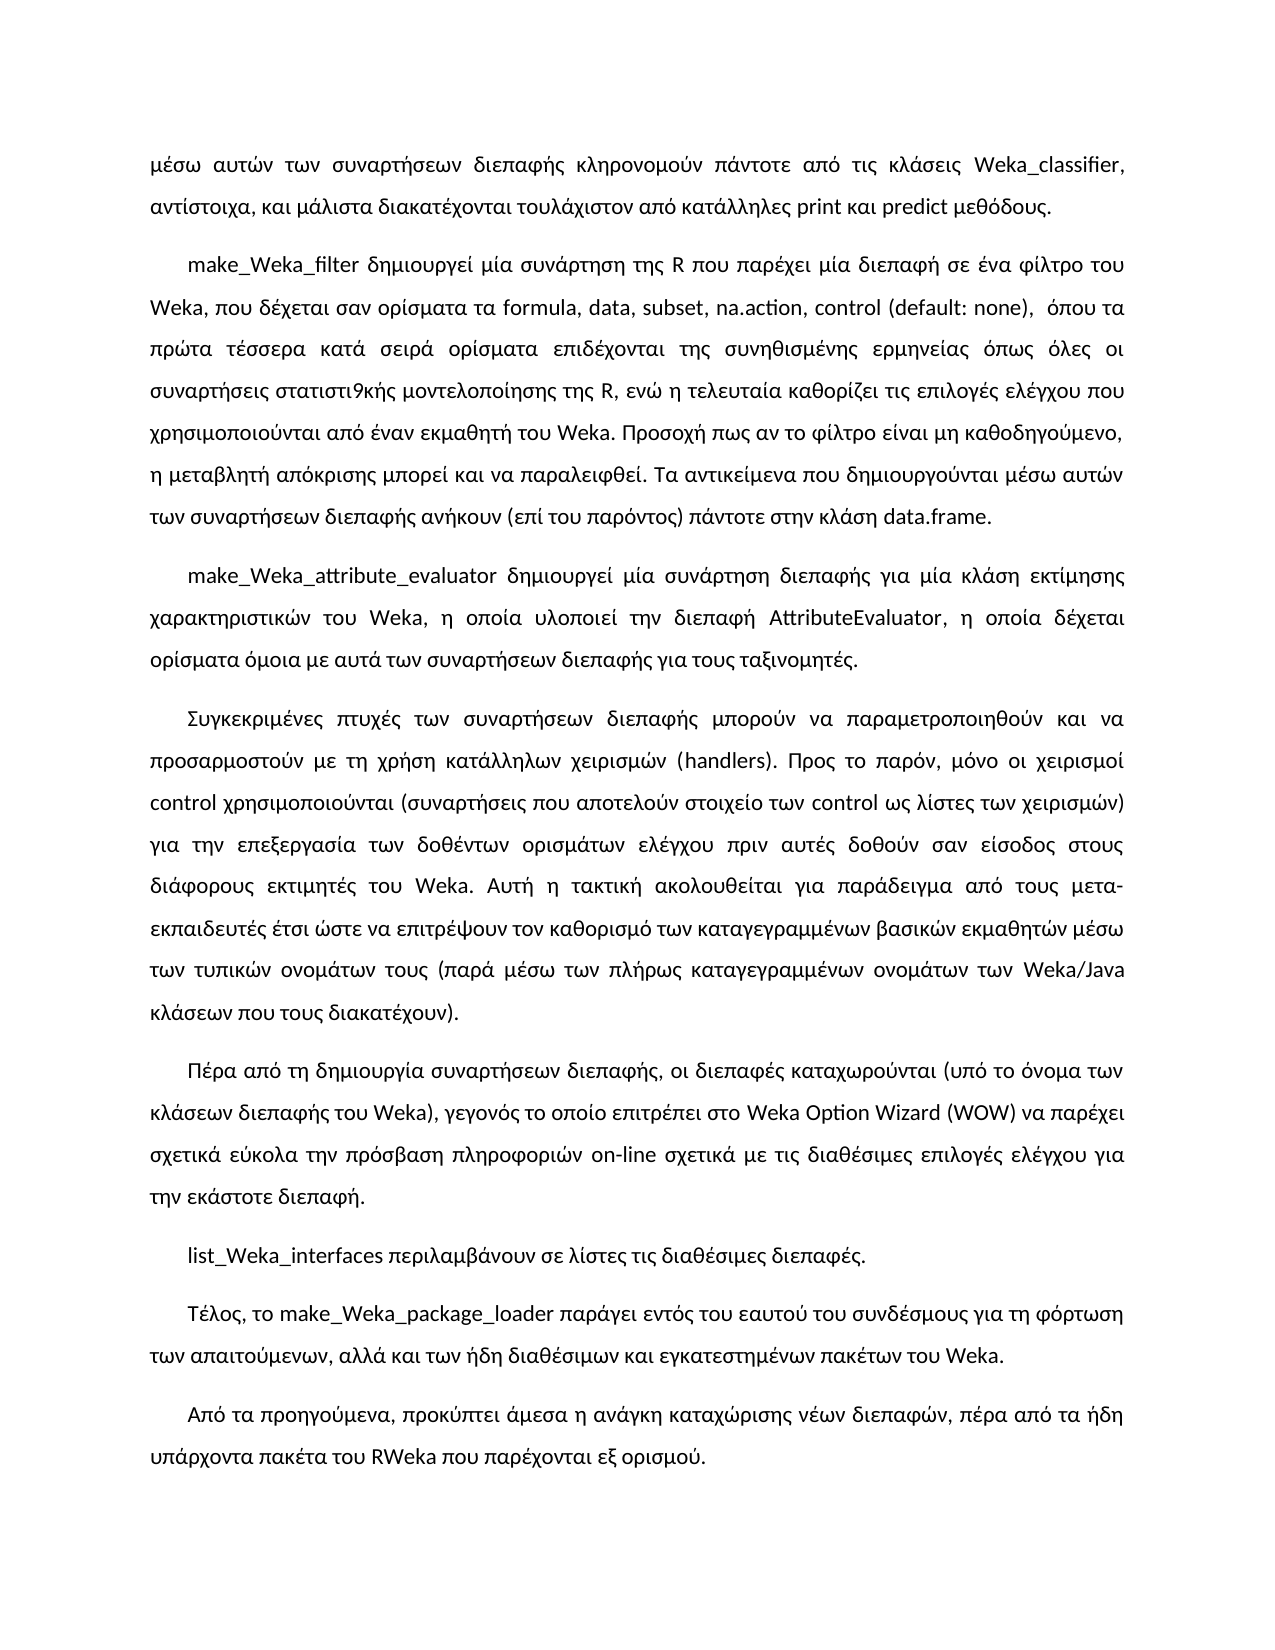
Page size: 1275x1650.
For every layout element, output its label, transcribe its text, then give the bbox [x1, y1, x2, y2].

text list_Weka_interfaces περιλαμβάνουν σε λίστες τις διαθέσιμες διεπαφές. [150, 1241, 1125, 1269]
text Συγκεκριμένες πτυχές των συναρτήσεων διεπαφής μπορούν να παραμετροποιηθούν και να προσαρμοστούν με τη χρήση κατάλληλων χειρισμών (handlers). Προς το παρόν, μόνο οι χειρισμοί control χρησιμοποιούνται (συναρτήσεις που αποτελούν στοιχείο των control ως λίστες των χειρισμών) για την επεξεργασία των δοθέντων ορισμάτων ελέγχου πριν αυτές δοθούν σαν είσοδος στους διάφορους εκτιμητές του Weka. Αυτή η τακτική ακολουθείται για παράδειγμα από τους μετα-εκπαιδευτές έτσι ώστε να επιτρέψουν τον καθορισμό των καταγεγραμμένων βασικών εκμαθητών μέσω των τυπικών ονομάτων τους (παρά μέσω των πλήρως καταγεγραμμένων ονομάτων των Weka/Java κλάσεων που τους διακατέχουν). [150, 704, 1125, 1026]
text Από τα προηγούμενα, προκύπτει άμεσα η ανάγκη καταχώρισης νέων διεπαφών, πέρα από τα ήδη υπάρχοντα πακέτα του RWeka που παρέχονται εξ ορισμού. [150, 1400, 1125, 1470]
text μέσω αυτών των συναρτήσεων διεπαφής κληρονομούν πάντοτε από τις κλάσεις Weka_classifier, αντίστοιχα, και μάλιστα διακατέχονται τουλάχιστον από κατάλληλες print και predict μεθόδους. [150, 150, 1125, 220]
text Πέρα από τη δημιουργία συναρτήσεων διεπαφής, οι διεπαφές καταχωρούνται (υπό το όνομα των κλάσεων διεπαφής του Weka), γεγονός το οποίο επιτρέπει στο Weka Option Wizard (WOW) να παρέχει σχετικά εύκολα την πρόσβαση πληροφοριών on-line σχετικά με τις διαθέσιμες επιλογές ελέγχου για την εκάστοτε διεπαφή. [150, 1056, 1125, 1210]
text make_Weka_attribute_evaluator δημιουργεί μία συνάρτηση διεπαφής για μία κλάση εκτίμησης χαρακτηριστικών του Weka, η οποία υλοποιεί την διεπαφή AttributeEvaluator, η οποία δέχεται ορίσματα όμοια με αυτά των συναρτήσεων διεπαφής για τους ταξινομητές. [150, 561, 1125, 673]
text Τέλος, το make_Weka_package_loader παράγει εντός του εαυτού του συνδέσμους για τη φόρτωση των απαιτούμενων, αλλά και των ήδη διαθέσιμων και εγκατεστημένων πακέτων του Weka. [150, 1299, 1125, 1369]
text make_Weka_filter δημιουργεί μία συνάρτηση της R που παρέχει μία διεπαφή σε ένα φίλτρο του Weka, που δέχεται σαν ορίσματα τα formula, data, subset, na.action, control (default: none), όπου τα πρώτα τέσσερα κατά σειρά ορίσματα επιδέχονται της συνηθισμένης ερμηνείας όπως όλες οι συναρτήσεις στατιστι9κής μοντελοποίησης της R, ενώ η τελευταία καθορίζει τις επιλογές ελέγχου που χρησιμοποιούνται από έναν εκμαθητή του Weka. Προσοχή πως αν το φίλτρο είναι μη καθοδηγούμενο, η μεταβλητή απόκρισης μπορεί και να παραλειφθεί. Τα αντικείμενα που δημιουργούνται μέσω αυτών των συναρτήσεων διεπαφής ανήκουν (επί του παρόντος) πάντοτε στην κλάση data.frame. [150, 251, 1125, 531]
